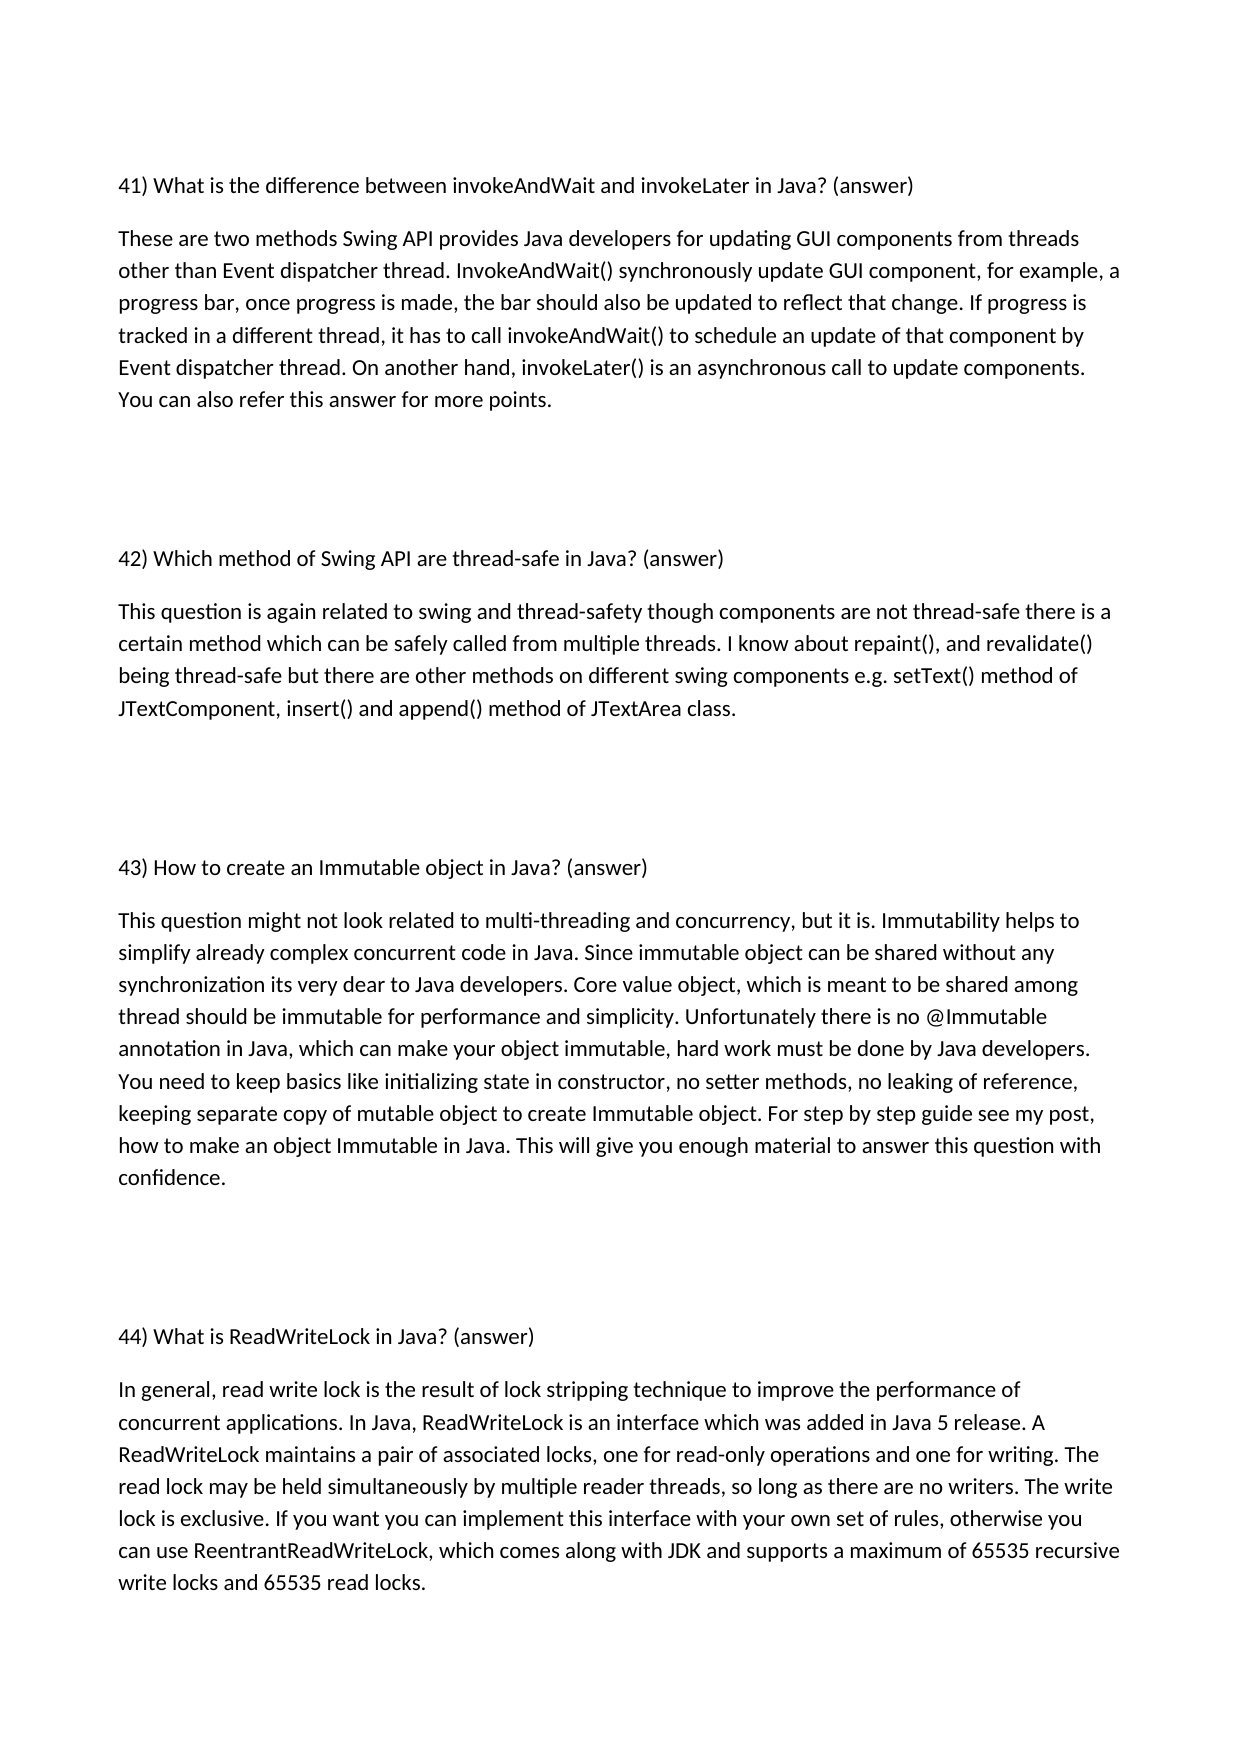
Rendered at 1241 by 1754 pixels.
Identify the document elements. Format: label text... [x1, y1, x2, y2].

text In general, read write lock is the result of lock stripping technique to improve the performance of concurrent applications. In Java, ReadWriteLock is an interface which was added in Java 5 release. A ReadWriteLock maintains a pair of associated locks, one for read-only operations and one for writing. The read lock may be held simultaneously by multiple reader threads, so long as there are no writers. The write lock is exclusive. If you want you can implement this interface with your own set of rules, otherwise you can use ReentrantReadWriteLock, which comes along with JDK and supports a maximum of 65535 recursive write locks and 65535 read locks. [118, 1375, 1122, 1597]
text This question might not look related to multi-threading and concurrency, but it is. Immutability helps to simplify already complex concurrent code in Java. Since immutable object can be shared without any synchronization its very dear to Java developers. Core value object, which is meant to be shared among thread should be immutable for performance and simplicity. Unfortunately there is no @Immutable annotation in Java, which can make your object immutable, hard work must be done by Java developers. You need to keep basics like initializing state in constructor, no setter methods, no leaking of reference, keeping separate copy of mutable object to create Immutable object. For step by step guide see my post, how to make an object Immutable in Java. This will give you enough material to answer this question with confidence. [118, 906, 1122, 1191]
text 41) What is the difference between invokeAndWait and invokeLater in Java? (answer) [118, 171, 1122, 199]
text 44) What is ReadWriteLock in Java? (answer) [118, 1322, 1122, 1350]
text These are two methods Swing API provides Java developers for updating GUI components from threads other than Event dispatcher thread. InvokeAndWait() synchronously update GUI component, for example, a progress bar, once progress is made, the bar should also be updated to reflect that change. If progress is tracked in a different thread, it has to call invokeAndWait() to schedule an update of that component by Event dispatcher thread. On another hand, invokeLater() is an asynchronous call to update components. You can also refer this answer for more points. [118, 224, 1122, 413]
text 43) How to create an Immutable object in Java? (answer) [118, 853, 1122, 881]
text This question is again related to swing and thread-safety though components are not thread-safe there is a certain method which can be safely called from multiple threads. I know about repaint(), and revalidate() being thread-safe but there are other methods on different swing components e.g. setText() method of JTextComponent, insert() and append() method of JTextArea class. [118, 597, 1122, 722]
text 42) Which method of Swing API are thread-safe in Java? (answer) [118, 544, 1122, 572]
